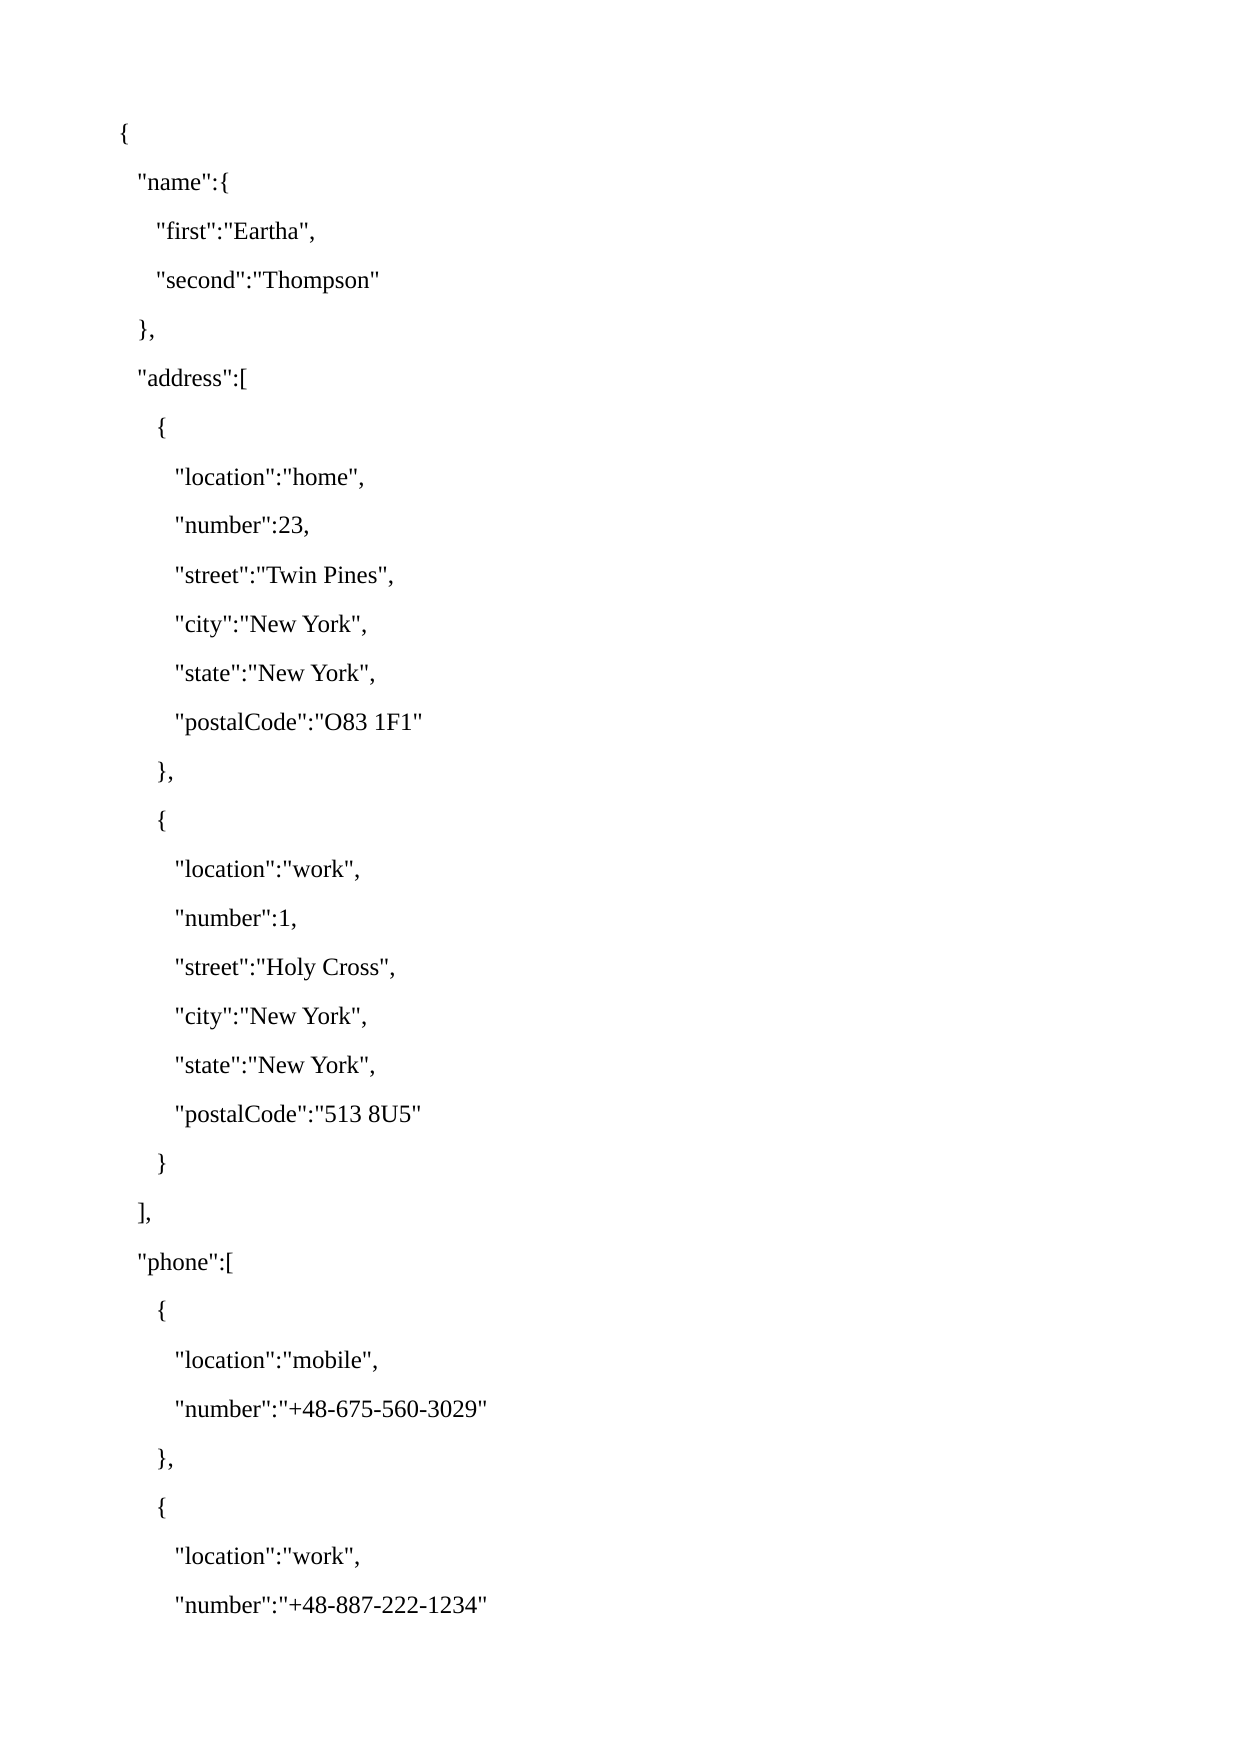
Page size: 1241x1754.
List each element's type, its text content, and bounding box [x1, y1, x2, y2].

text { [118, 1296, 1122, 1324]
text "second":"Thompson" [118, 265, 1122, 294]
text { [118, 118, 1122, 147]
text }, [118, 756, 1122, 785]
text } [118, 1148, 1122, 1177]
text "postalCode":"513 8U5" [118, 1099, 1122, 1128]
text "state":"New York", [118, 1050, 1122, 1079]
text "number":1, [118, 903, 1122, 932]
text "location":"mobile", [118, 1345, 1122, 1373]
text }, [118, 314, 1122, 343]
text "location":"work", [118, 1541, 1122, 1570]
text { [118, 1492, 1122, 1521]
text ], [118, 1197, 1122, 1226]
text "city":"New York", [118, 1001, 1122, 1030]
text "street":"Twin Pines", [118, 560, 1122, 588]
text }, [118, 1443, 1122, 1472]
text "location":"home", [118, 462, 1122, 490]
text "number":"+48-675-560-3029" [118, 1394, 1122, 1422]
text "name":{ [118, 167, 1122, 196]
text "number":23, [118, 511, 1122, 539]
text "postalCode":"O83 1F1" [118, 707, 1122, 736]
text { [118, 412, 1122, 441]
text "phone":[ [118, 1247, 1122, 1275]
text "state":"New York", [118, 658, 1122, 687]
text "number":"+48-887-222-1234" [118, 1590, 1122, 1619]
text "street":"Holy Cross", [118, 952, 1122, 981]
text "address":[ [118, 363, 1122, 392]
text "location":"work", [118, 854, 1122, 883]
text "city":"New York", [118, 609, 1122, 637]
text "first":"Eartha", [118, 216, 1122, 245]
text { [118, 805, 1122, 834]
